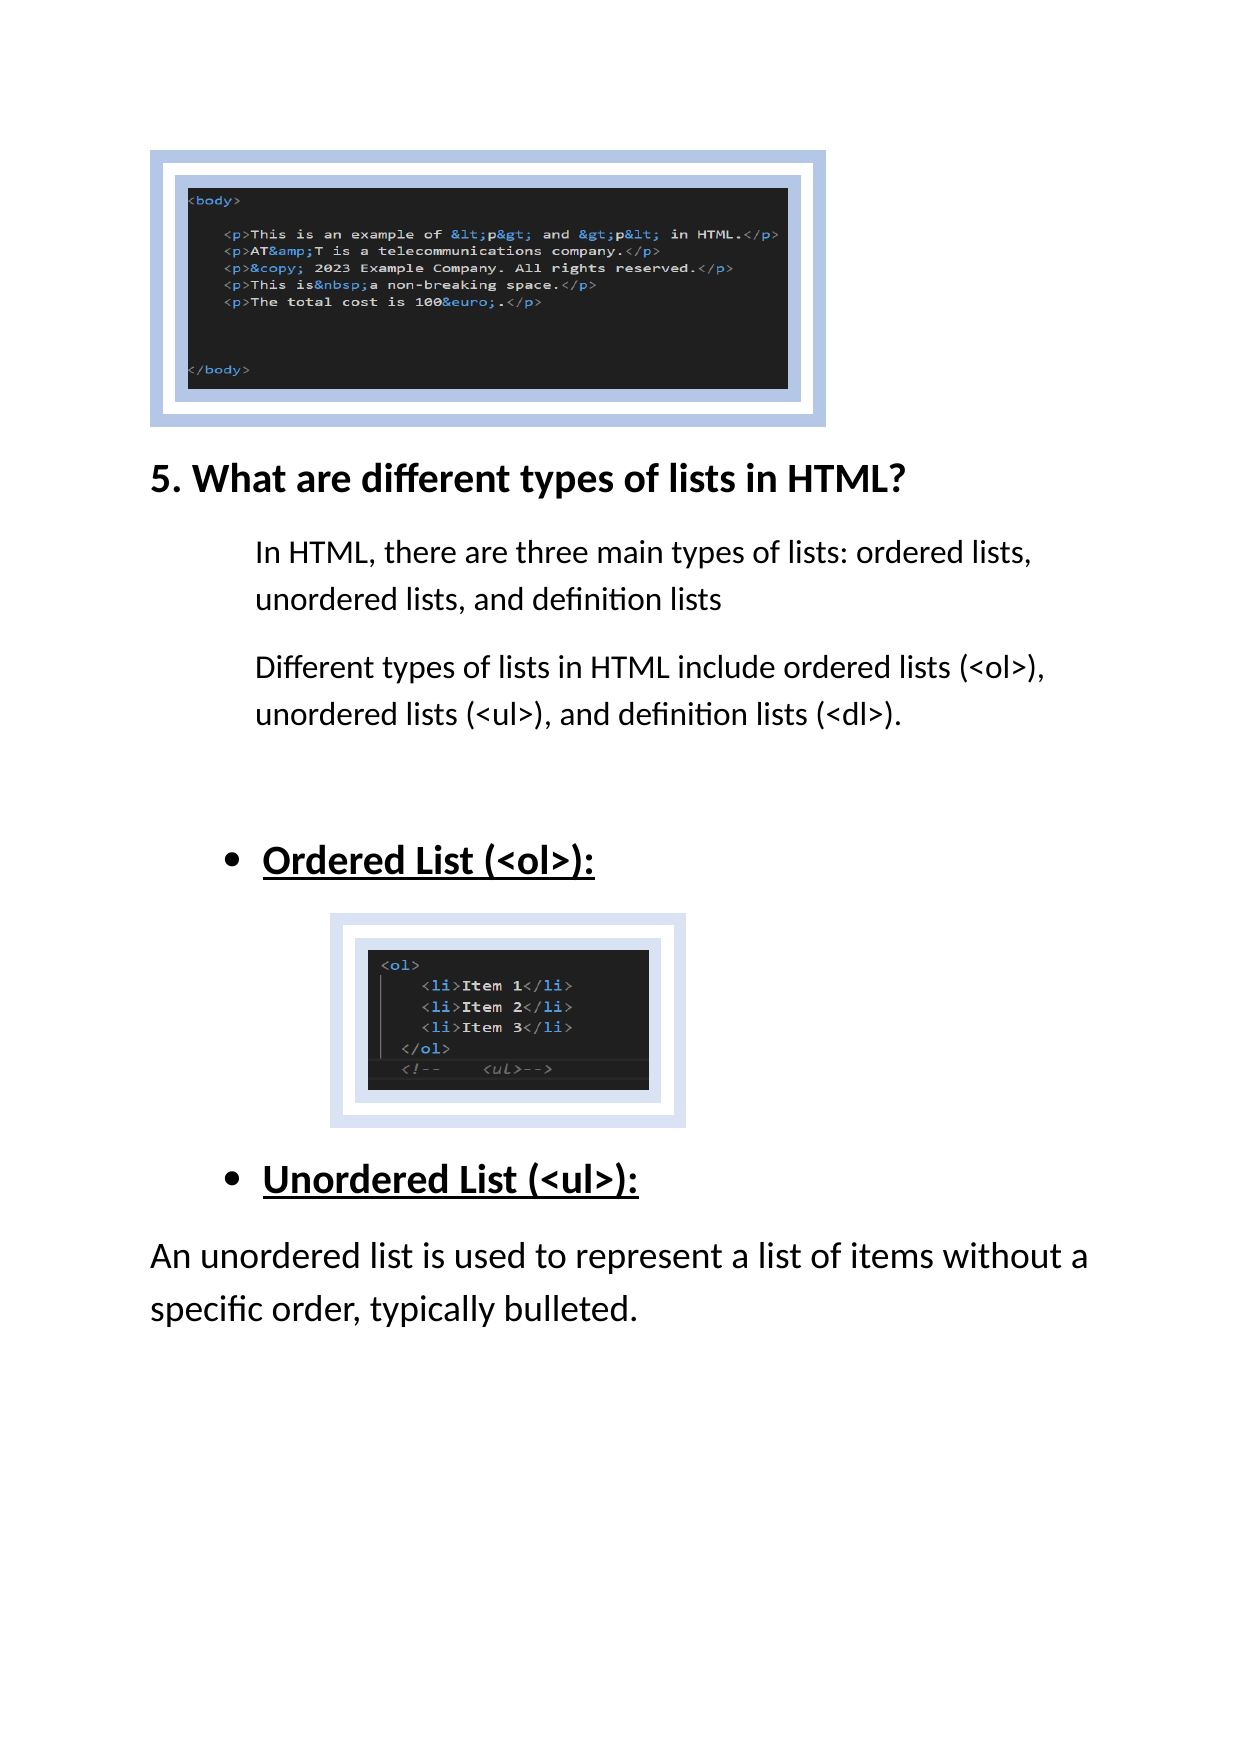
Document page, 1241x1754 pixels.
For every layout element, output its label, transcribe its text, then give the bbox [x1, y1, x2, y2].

list Different types of lists in HTML include ordered lists (<ol>), unordered lists (<ul>), and definition lists (<dl>). [255, 646, 1090, 733]
text An unordered list is used to represent a list of items without a specific order, typically bulleted. [150, 1232, 1090, 1330]
text 5. What are different types of lists in HTML? [150, 452, 1090, 503]
list Unordered List (<ul>): [225, 1153, 1090, 1203]
list In HTML, there are three main types of lists: ordered lists, unordered lists, and definition lists [255, 531, 1090, 619]
list Ordered List (<ol>): [225, 834, 1090, 884]
